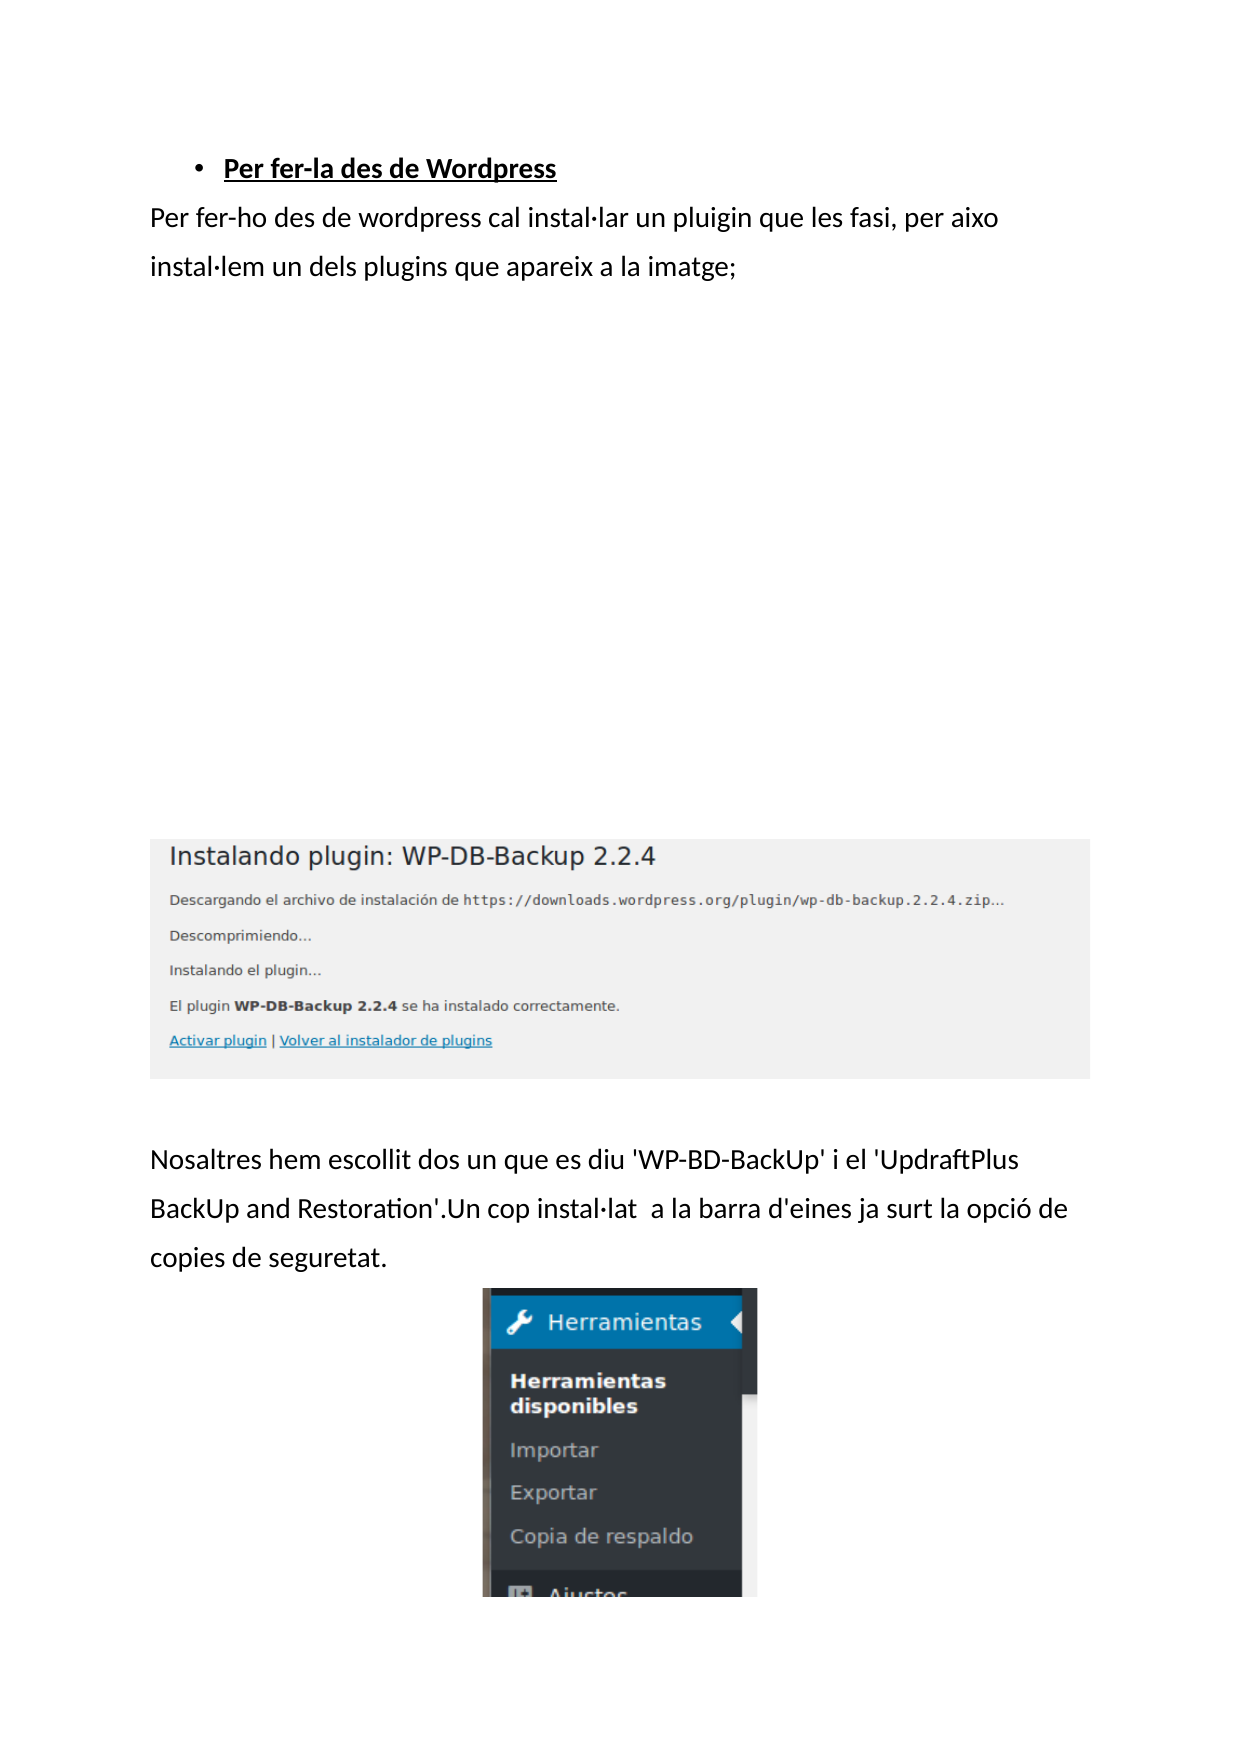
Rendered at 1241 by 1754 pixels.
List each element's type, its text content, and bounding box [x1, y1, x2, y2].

list Per fer-la des de Wordpress [194, 150, 1090, 186]
picture [150, 839, 1091, 1079]
text Nosaltres hem escollit dos un que es diu 'WP-BD-BackUp' i el 'UpdraftPlus BackUp and Restoration'.Un cop instal·lat a la barra d'eines ja surt la opció de copies de seguretat. [150, 1141, 1090, 1275]
text Per fer-ho des de wordpress cal instal·lar un pluigin que les fasi, per aixo instal·lem un dels plugins que apareix a la imatge; [150, 199, 1090, 284]
picture [482, 1288, 758, 1597]
